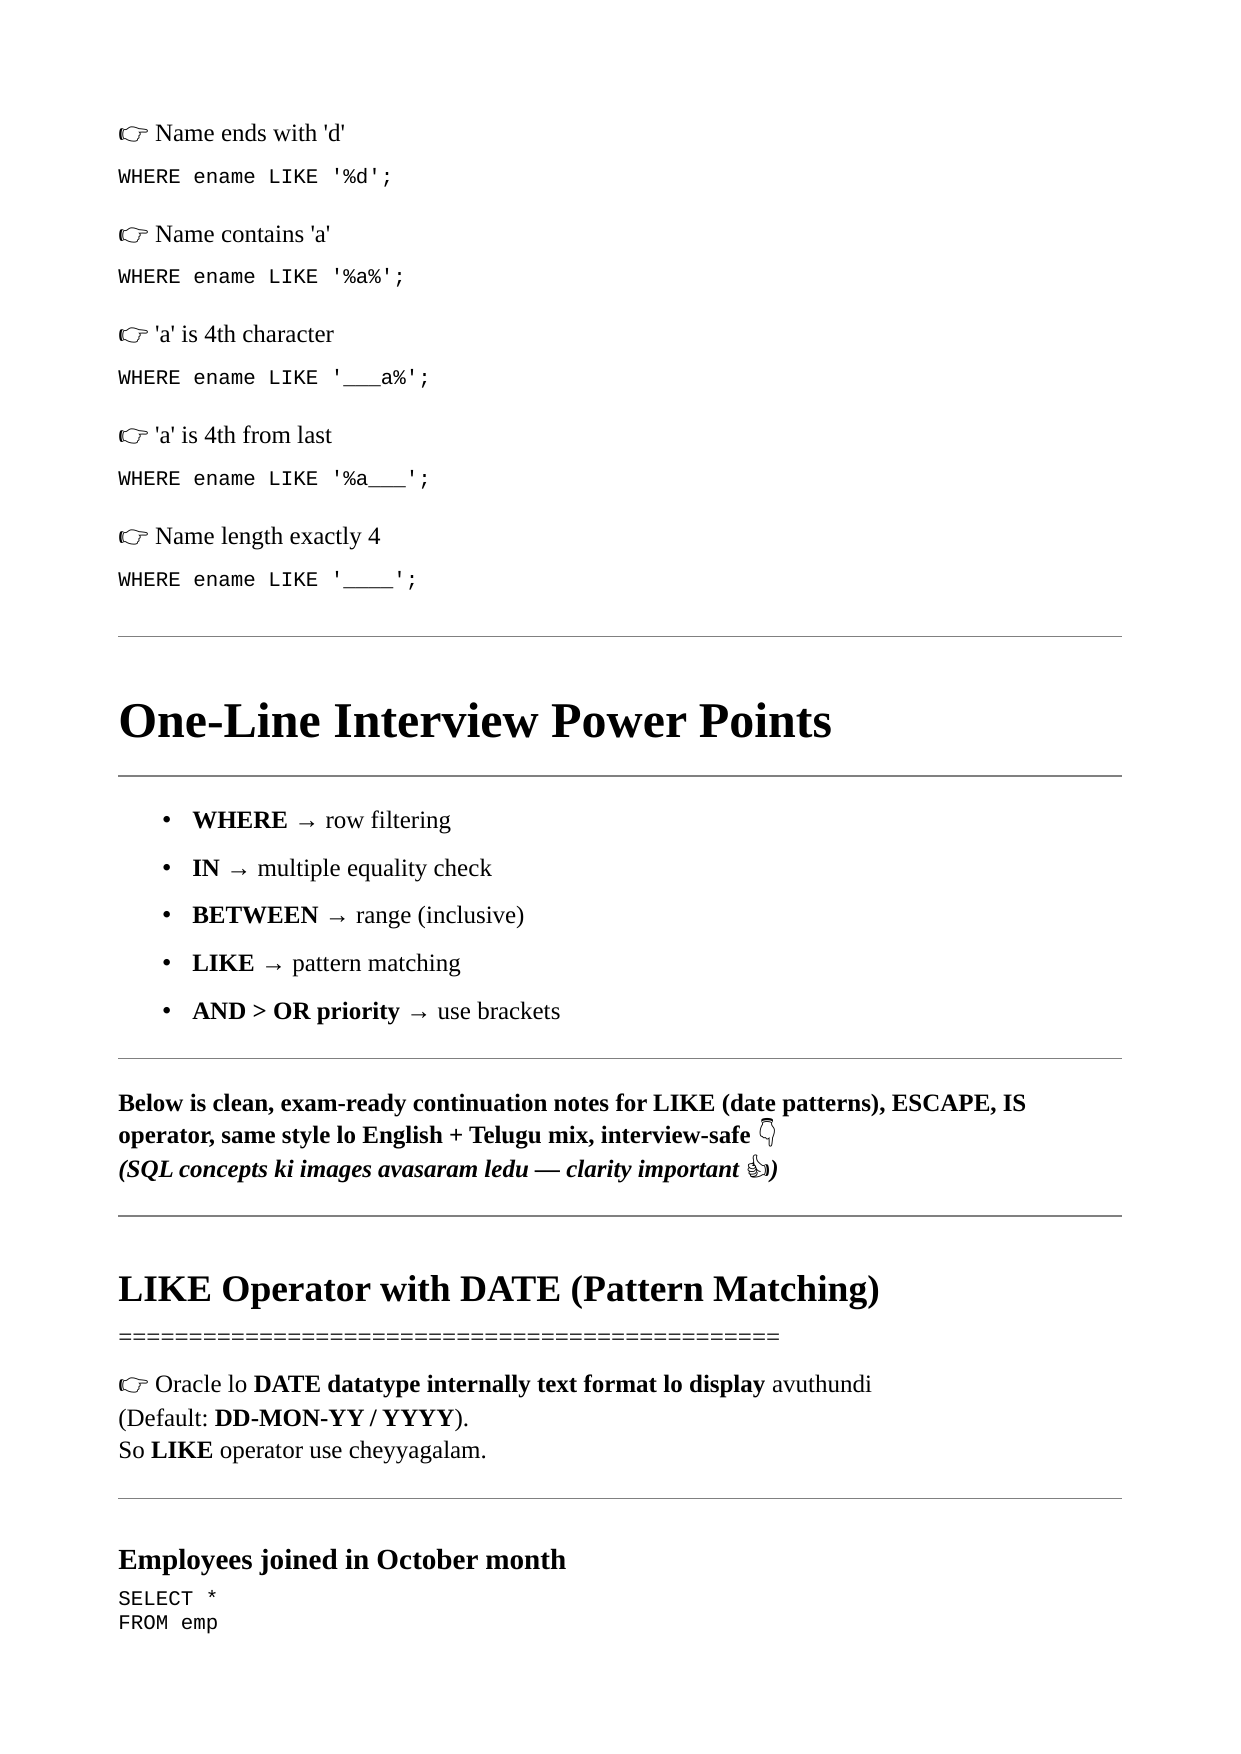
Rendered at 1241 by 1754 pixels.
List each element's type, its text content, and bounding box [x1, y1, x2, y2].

text 👉 Name length exactly 4 [118, 521, 1122, 550]
text 👉 Name ends with 'd' [118, 118, 1122, 147]
text Below is clean, exam-ready continuation notes for LIKE (date patterns), ESCAPE, IS operator, same style lo English + Telugu mix, interview-safe 👇 (SQL concepts ki images avasaram ledu — clarity important 👍) [118, 1088, 1122, 1182]
list LIKE → pattern matching [162, 948, 1122, 977]
subtitle Employees joined in October month [118, 1542, 1122, 1576]
text WHERE ename LIKE '%a___'; [118, 468, 1122, 492]
text WHERE ename LIKE '%a%'; [118, 266, 1122, 290]
text FROM emp [118, 1612, 1122, 1635]
list IN → multiple equality check [162, 853, 1122, 882]
list AND > OR priority → use brackets [162, 996, 1122, 1024]
text 👉 Oracle lo DATE datatype internally text format lo display avuthundi (Default: DD-MON-YY / YYYY). So LIKE operator use cheyyagalam. [118, 1369, 1122, 1464]
list BETWEEN → range (inclusive) [162, 901, 1122, 929]
text SELECT * [118, 1588, 1122, 1612]
text WHERE ename LIKE '%d'; [118, 166, 1122, 189]
text WHERE ename LIKE '____'; [118, 569, 1122, 592]
list WHERE → row filtering [162, 805, 1122, 834]
subtitle One-Line Interview Power Points [118, 691, 1122, 748]
subtitle LIKE Operator with DATE (Pattern Matching) [118, 1266, 1122, 1309]
text 👉 Name contains 'a' [118, 219, 1122, 248]
text 👉 'a' is 4th from last [118, 420, 1122, 449]
text =============================================== [118, 1322, 1122, 1351]
text 👉 'a' is 4th character [118, 319, 1122, 348]
text WHERE ename LIKE '___a%'; [118, 367, 1122, 391]
